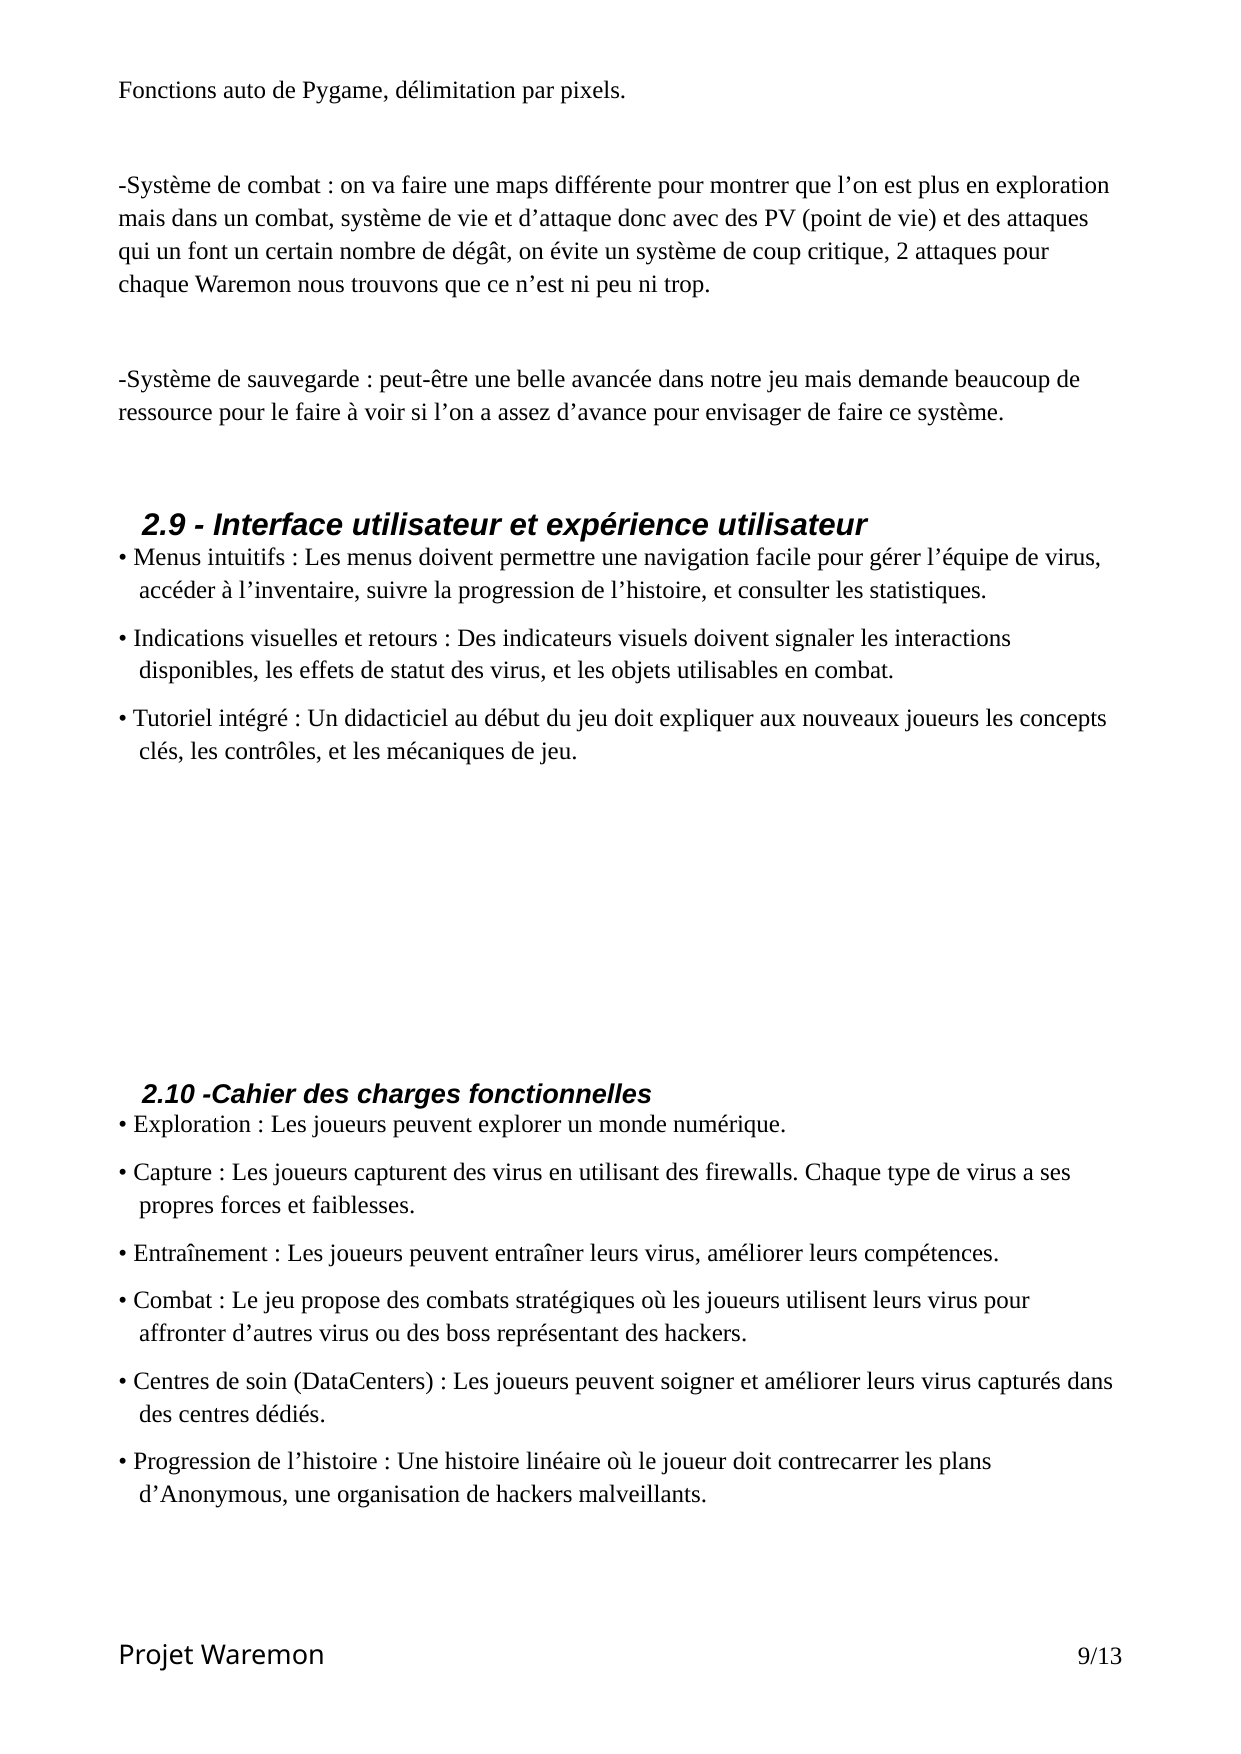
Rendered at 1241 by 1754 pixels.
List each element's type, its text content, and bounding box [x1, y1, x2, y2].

text -Système de sauvegarde : peut-être une belle avancée dans notre jeu mais demande beaucoup de ressource pour le faire à voir si l’on a assez d’avance pour envisager de faire ce système. [118, 364, 1122, 426]
subtitle 2.9 - Interface utilisateur et expérience utilisateur [142, 506, 1122, 542]
text -Système de combat : on va faire une maps différente pour montrer que l’on est plus en exploration mais dans un combat, système de vie et d’attaque donc avec des PV (point de vie) et des attaques qui un font un certain nombre de dégât, on évite un système de coup critique, 2 attaques pour chaque Waremon nous trouvons que ce n’est ni peu ni trop. [118, 170, 1122, 298]
text • Indications visuelles et retours : Des indicateurs visuels doivent signaler les interactions disponibles, les effets de statut des virus, et les objets utilisables en combat. [118, 623, 1122, 684]
text • Capture : Les joueurs capturent des virus en utilisant des firewalls. Chaque type de virus a ses propres forces et faiblesses. [118, 1157, 1122, 1219]
subtitle 2.10 -Cahier des charges fonctionnelles [142, 1078, 1122, 1109]
text • Menus intuitifs : Les menus doivent permettre une navigation facile pour gérer l’équipe de virus, accéder à l’inventaire, suivre la progression de l’histoire, et consulter les statistiques. [118, 542, 1122, 604]
text • Combat : Le jeu propose des combats stratégiques où les joueurs utilisent leurs virus pour affronter d’autres virus ou des boss représentant des hackers. [118, 1285, 1122, 1347]
text • Entraînement : Les joueurs peuvent entraîner leurs virus, améliorer leurs compétences. [118, 1238, 1122, 1266]
text Fonctions auto de Pygame, délimitation par pixels. [118, 75, 1122, 104]
text • Exploration : Les joueurs peuvent explorer un monde numérique. [118, 1109, 1122, 1138]
text • Centres de soin (DataCenters) : Les joueurs peuvent soigner et améliorer leurs virus capturés dans des centres dédiés. [118, 1366, 1122, 1428]
text • Progression de l’histoire : Une histoire linéaire où le joueur doit contrecarrer les plans d’Anonymous, une organisation de hackers malveillants. [118, 1446, 1122, 1508]
text • Tutoriel intégré : Un didacticiel au début du jeu doit expliquer aux nouveaux joueurs les concepts clés, les contrôles, et les mécaniques de jeu. [118, 703, 1122, 765]
